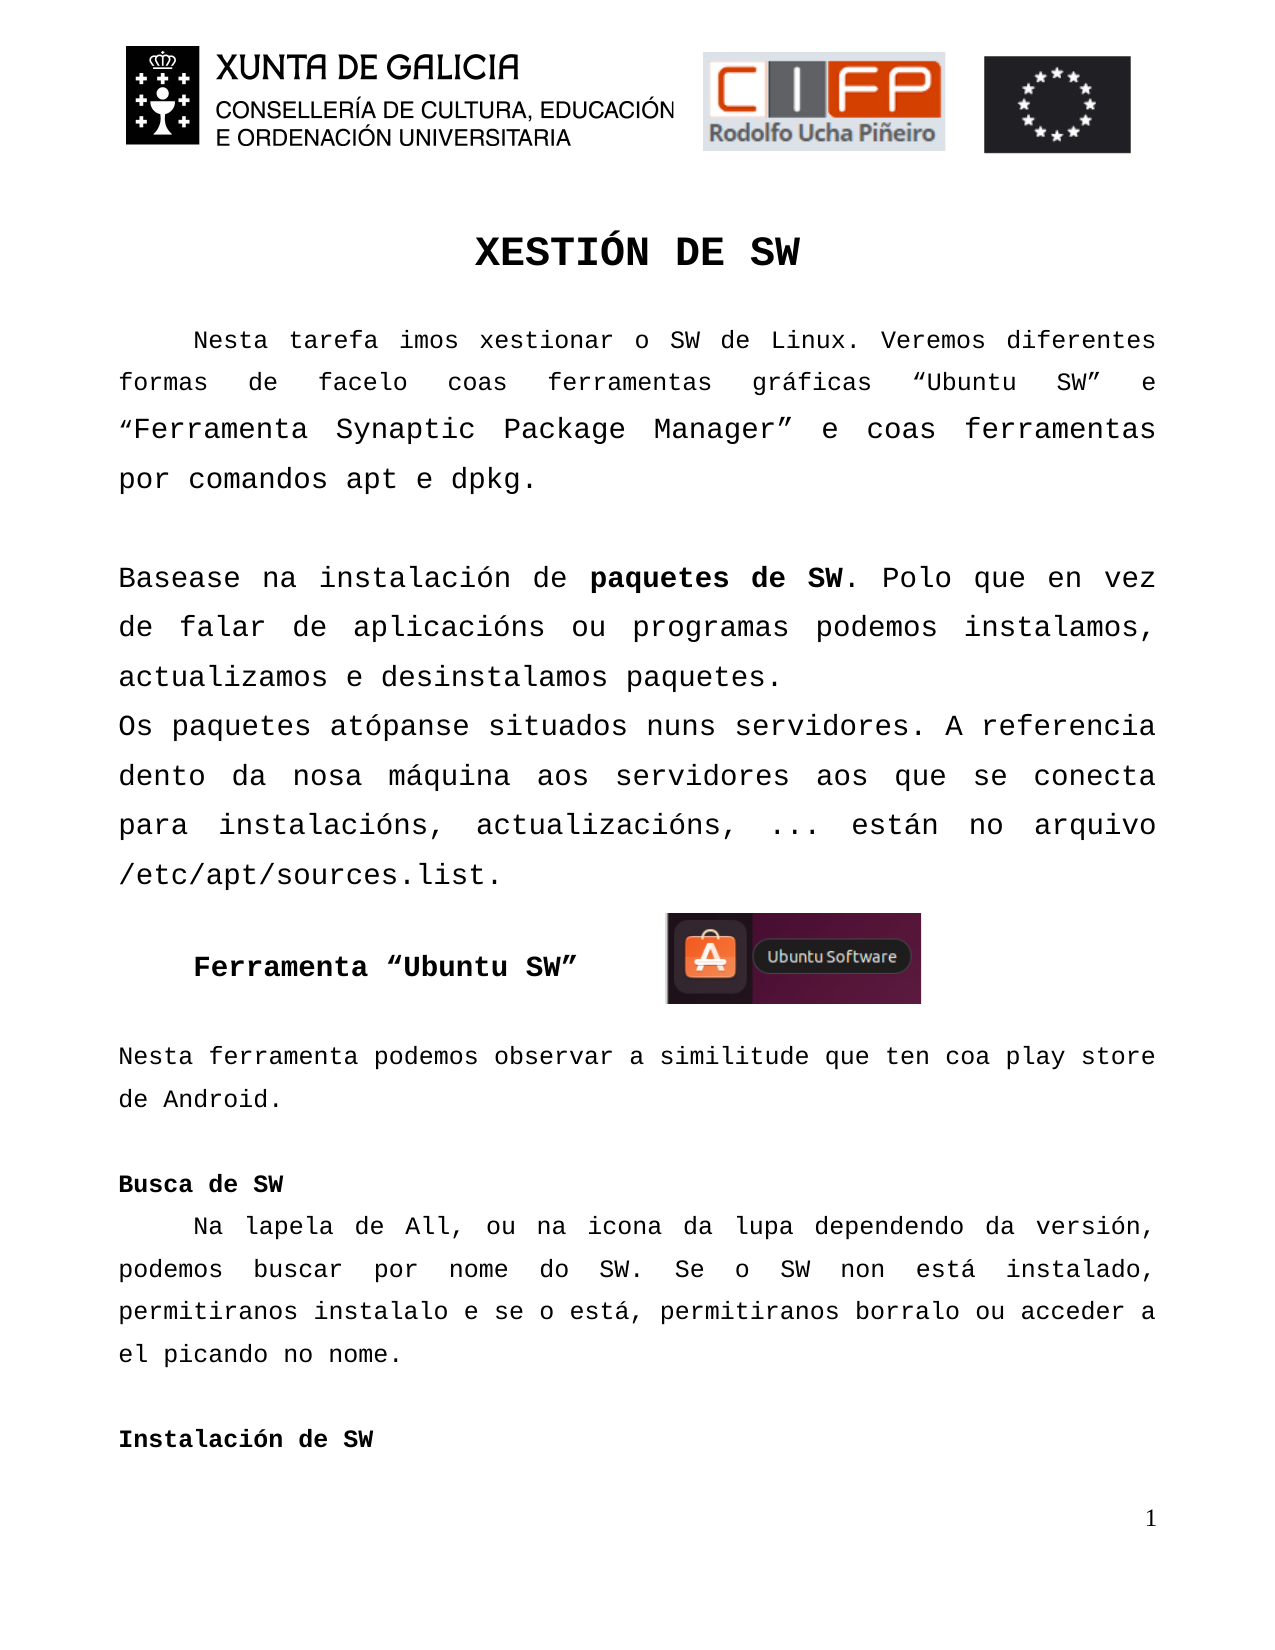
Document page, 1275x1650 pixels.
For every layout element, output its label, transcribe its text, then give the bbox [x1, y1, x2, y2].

text Instalación de SW [118, 1426, 1157, 1454]
text Ferramenta “Ubuntu SW” [118, 952, 665, 985]
text Nesta ferramenta podemos observar a similitude que ten coa play store de Android. [118, 1044, 1157, 1114]
picture [983, 55, 1134, 155]
picture [126, 46, 674, 146]
text Busca de SW [118, 1171, 1157, 1199]
text Basease na instalación de paquetes de SW. Polo que en vez de falar de aplicacións ou programas podemos instalamos, actualizamos e desinstalamos paquetes. [118, 563, 1157, 695]
text Nesta tarefa imos xestionar o SW de Linux. Veremos diferentes formas de facelo coas ferramentas gráficas “Ubuntu SW” e “Ferramenta Synaptic Package Manager” e coas ferramentas por comandos apt e dpkg. [118, 327, 1157, 497]
text Os paquetes atópanse situados nuns servidores. A referencia dento da nosa máquina aos servidores aos que se conecta para instalacións, actualizacións, ... están no arquivo /etc/apt/sources.list. [118, 711, 1157, 893]
picture [703, 52, 946, 151]
text [922, 952, 1157, 985]
text Na lapela de All, ou na icona da lupa dependendo da versión, podemos buscar por nome do SW. Se o SW non está instalado, permitiranos instalalo e se o está, permitiranos borralo ou acceder a el picando no nome. [118, 1214, 1157, 1369]
text XESTIÓN DE SW [118, 231, 1157, 278]
picture [665, 913, 922, 1004]
